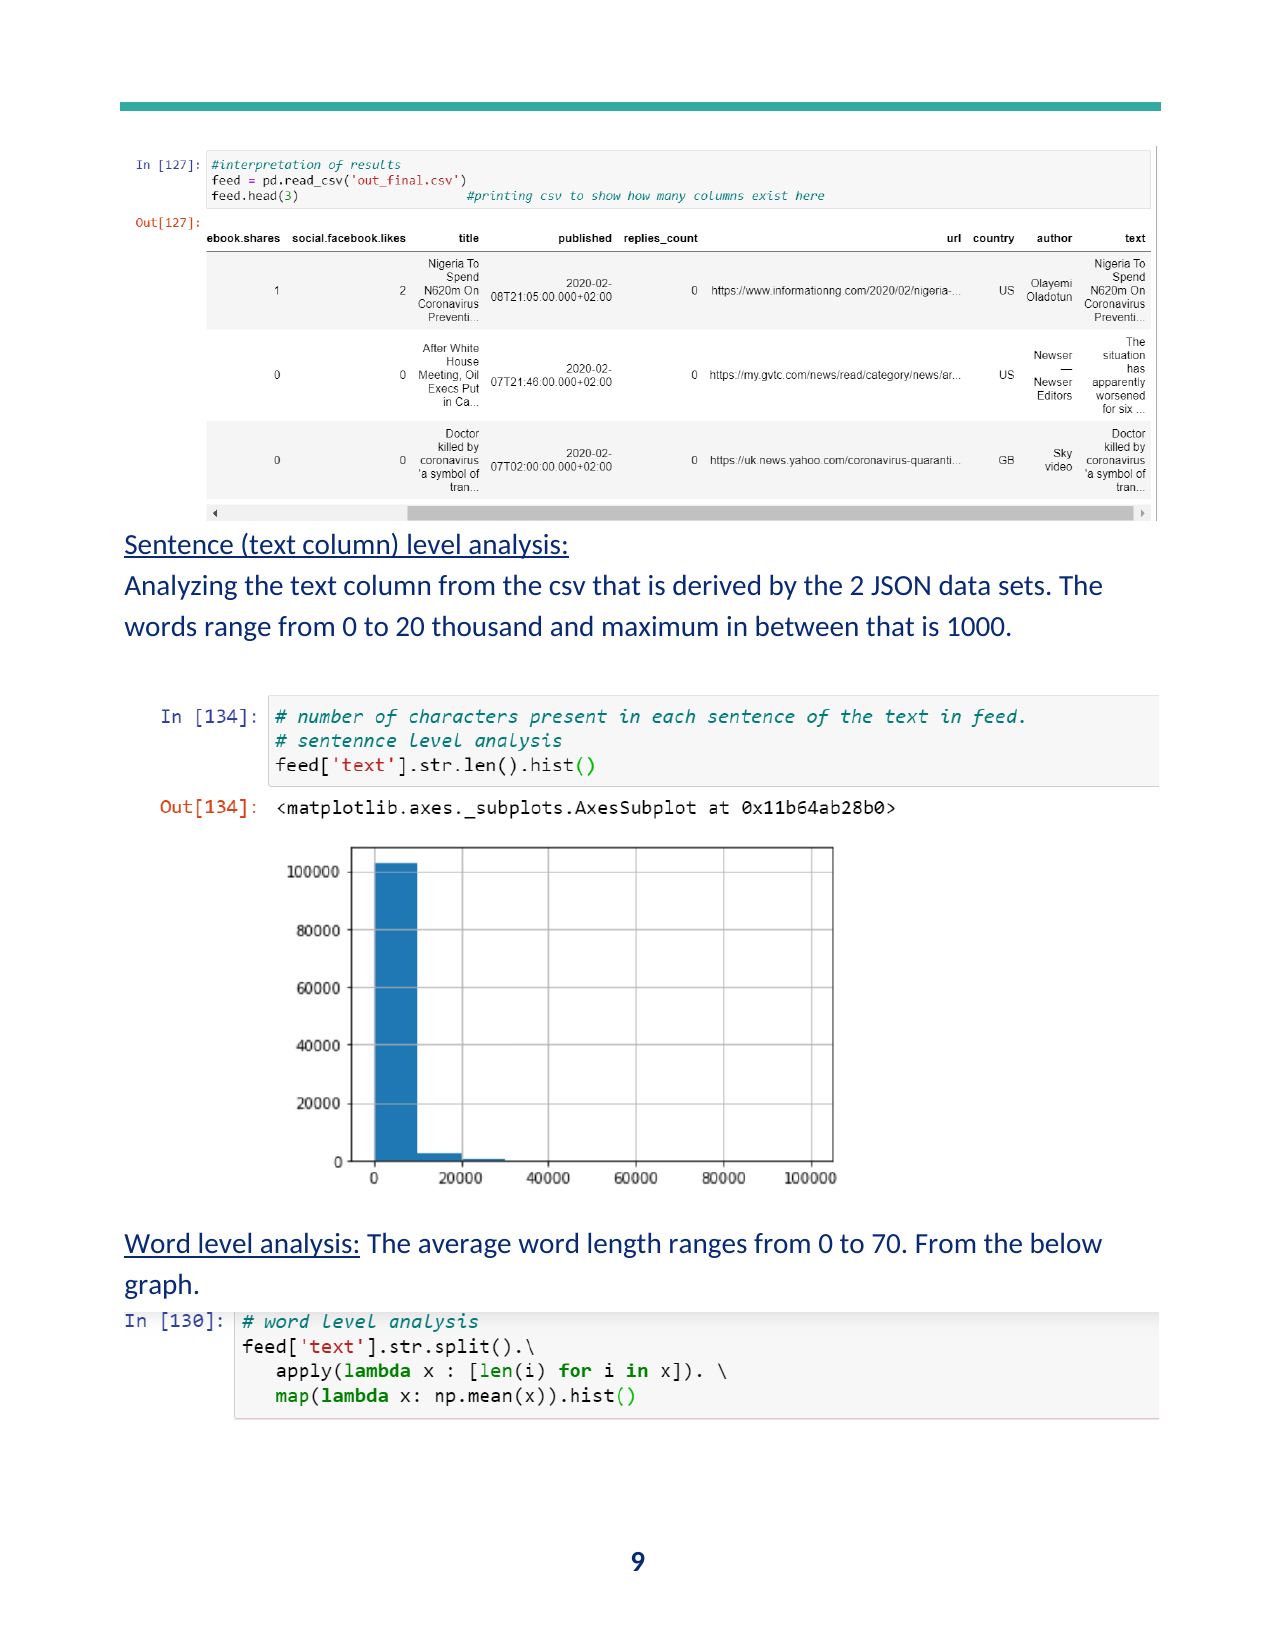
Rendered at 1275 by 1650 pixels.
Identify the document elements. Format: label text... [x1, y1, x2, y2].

table_cell Sentence (text column) level analysis: Analyzing the text column from the csv that is derived by the 2 JSON data sets. The words range from 0 to 20 thousand and maximum in between that is 1000. Word level analysis: The average word length ranges from 0 to 70. From the below graph. [124, 147, 1166, 1424]
